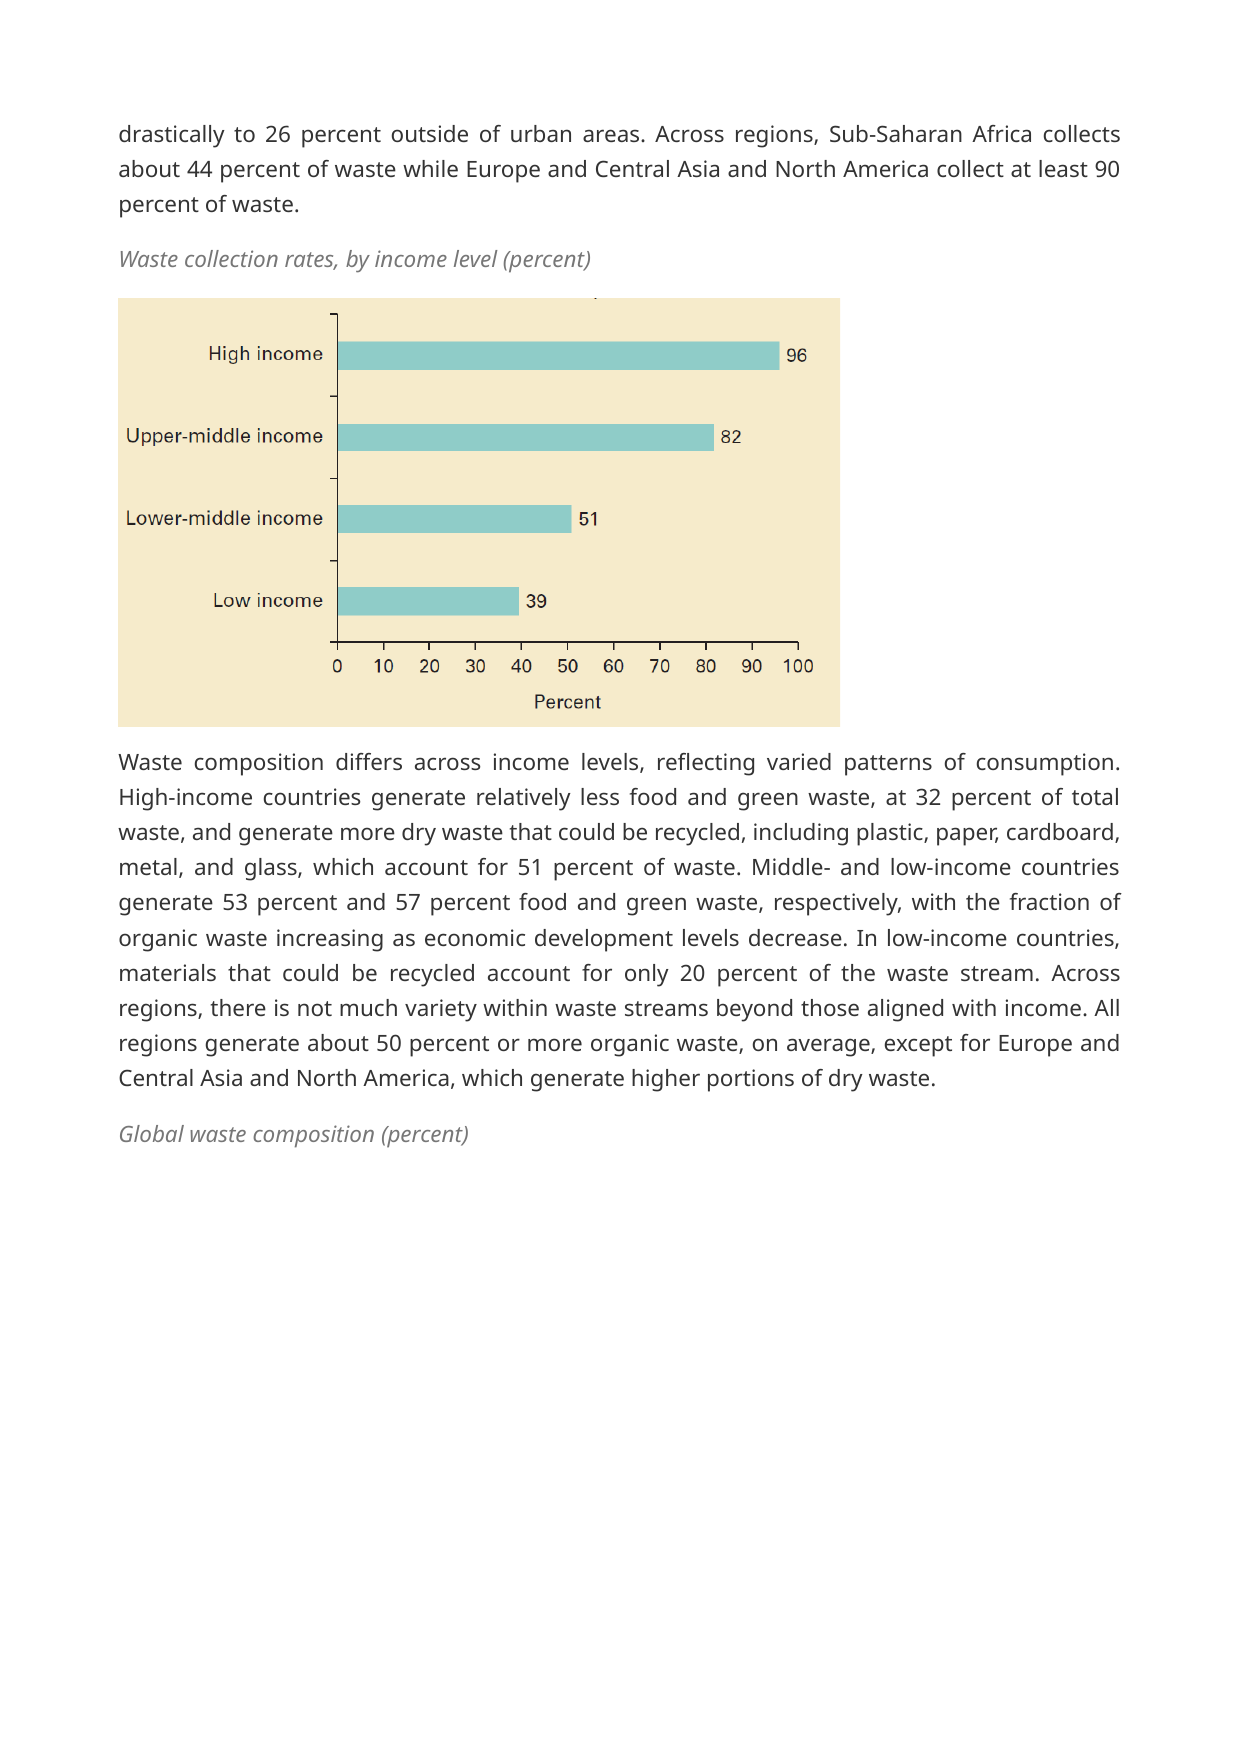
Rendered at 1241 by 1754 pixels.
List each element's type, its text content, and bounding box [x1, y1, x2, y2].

text Global waste composition (percent) [118, 1118, 1122, 1149]
text drastically to 26 percent outside of urban areas. Across regions, Sub-Saharan Africa collects about 44 percent of waste while Europe and Central Asia and North America collect at least 90 percent of waste. [118, 118, 1122, 219]
text Waste collection rates, by income level (percent) [118, 244, 1122, 274]
text Waste composition differs across income levels, reflecting varied patterns of consumption. High-income countries generate relatively less food and green waste, at 32 percent of total waste, and generate more dry waste that could be recycled, including plastic, paper, cardboard, metal, and glass, which account for 51 percent of waste. Middle- and low-income countries generate 53 percent and 57 percent food and green waste, respectively, with the fraction of organic waste increasing as economic development levels decrease. In low-income countries, materials that could be recycled account for only 20 percent of the waste stream. Across regions, there is not much variety within waste streams beyond those aligned with income. All regions generate about 50 percent or more organic waste, on average, except for Europe and Central Asia and North America, which generate higher portions of dry waste. [118, 746, 1122, 1093]
picture [118, 298, 840, 727]
